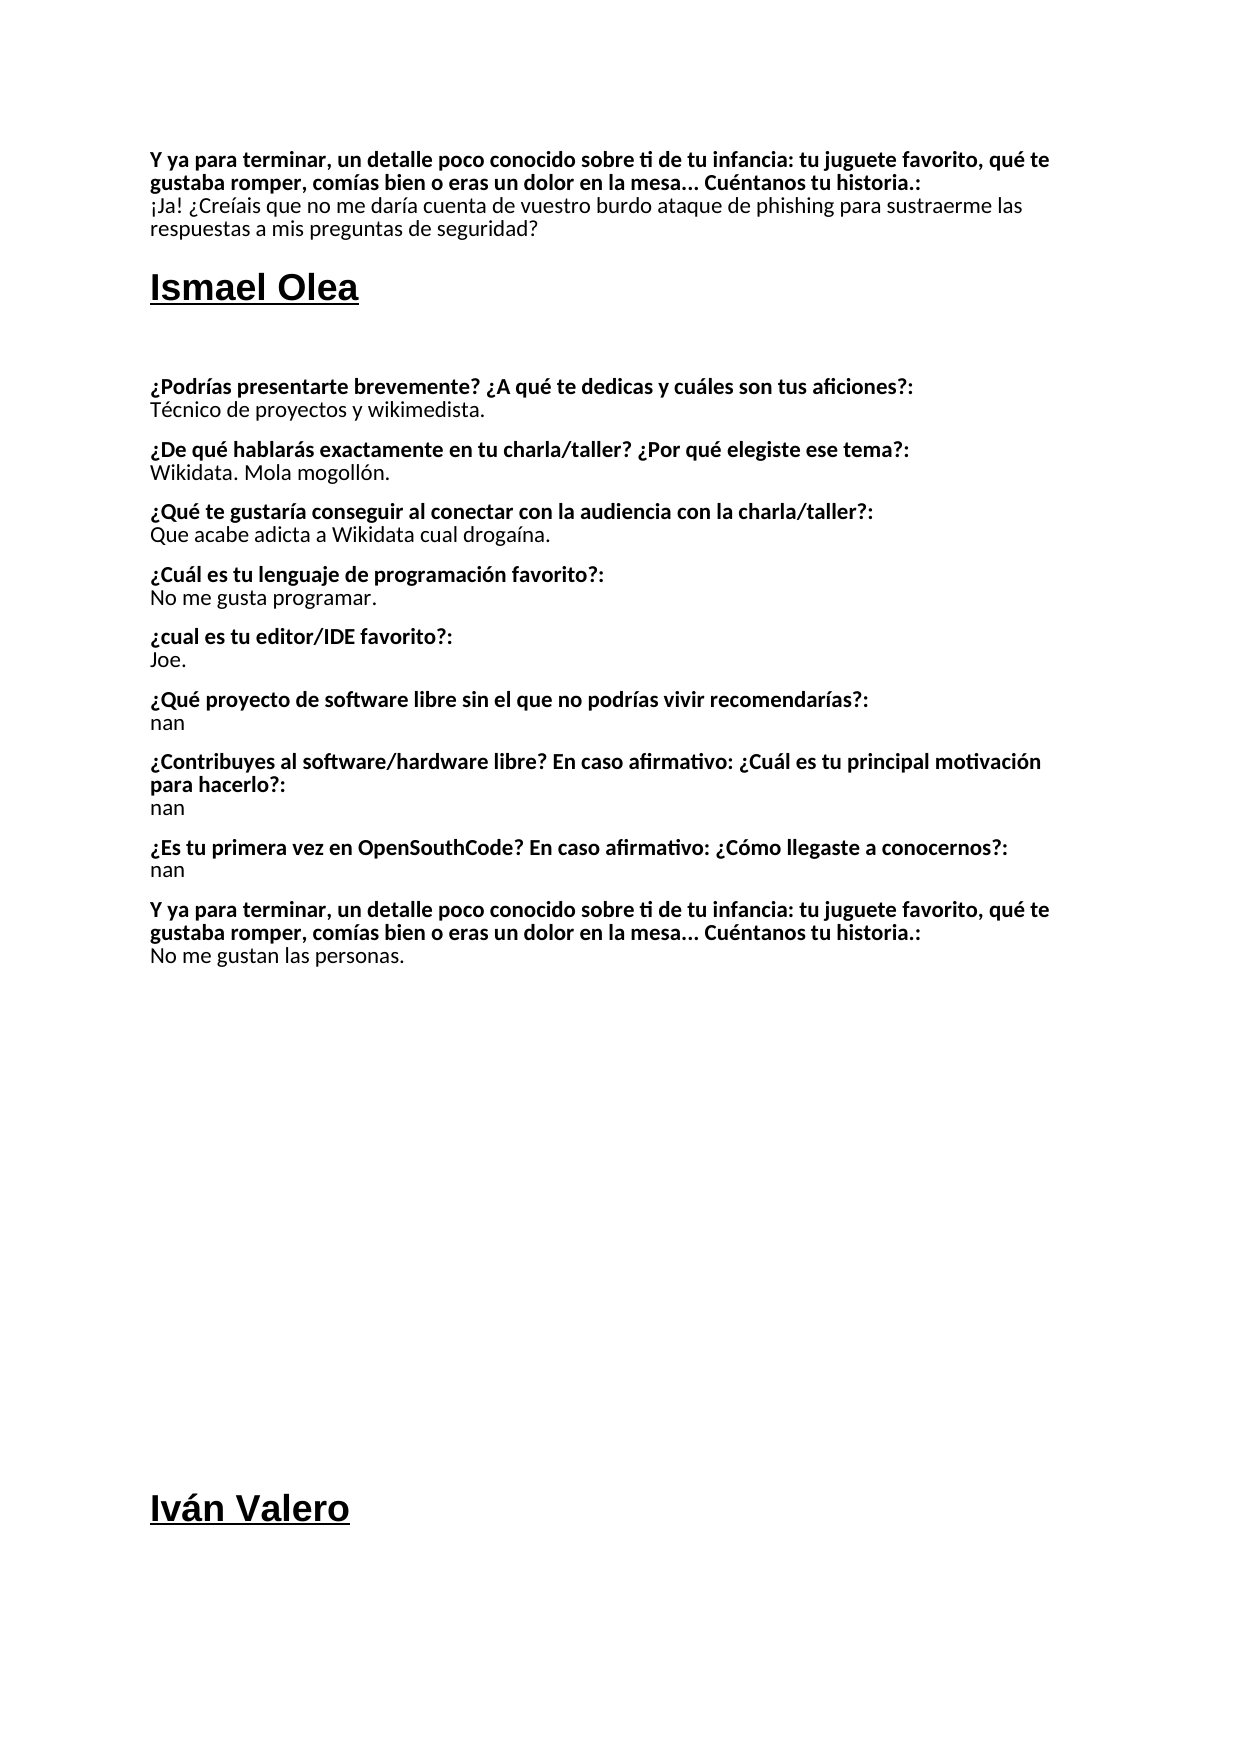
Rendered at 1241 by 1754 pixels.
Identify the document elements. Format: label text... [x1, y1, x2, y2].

subtitle Ismael Olea [150, 267, 1090, 308]
text ¿Es tu primera vez en OpenSouthCode? En caso afirmativo: ¿Cómo llegaste a conocernos?: nan [150, 838, 1090, 883]
text ¿De qué hablarás exactamente en tu charla/taller? ¿Por qué elegiste ese tema?: Wikidata. Mola mogollón. [150, 440, 1090, 486]
text Y ya para terminar, un detalle poco conocido sobre ti de tu infancia: tu juguete favorito, qué te gustaba romper, comías bien o eras un dolor en la mesa... Cuéntanos tu historia.: No me gustan las personas. [150, 900, 1090, 969]
subtitle Iván Valero [150, 1487, 1090, 1529]
text ¿Podrías presentarte brevemente? ¿A qué te dedicas y cuáles son tus aficiones?: Técnico de proyectos y wikimedista. [150, 377, 1090, 423]
text ¿cual es tu editor/IDE favorito?: Joe. [150, 627, 1090, 673]
text Y ya para terminar, un detalle poco conocido sobre ti de tu infancia: tu juguete favorito, qué te gustaba romper, comías bien o eras un dolor en la mesa... Cuéntanos tu historia.: ¡Ja! ¿Creíais que no me daría cuenta de vuestro burdo ataque de phishing para sustraerme las respuestas a mis preguntas de seguridad? [150, 150, 1090, 242]
text ¿Qué proyecto de software libre sin el que no podrías vivir recomendarías?: nan [150, 690, 1090, 736]
text ¿Contribuyes al software/hardware libre? En caso afirmativo: ¿Cuál es tu principal motivación para hacerlo?: nan [150, 752, 1090, 821]
text ¿Cuál es tu lenguaje de programación favorito?: No me gusta programar. [150, 565, 1090, 611]
text ¿Qué te gustaría conseguir al conectar con la audiencia con la charla/taller?: Que acabe adicta a Wikidata cual drogaína. [150, 502, 1090, 548]
